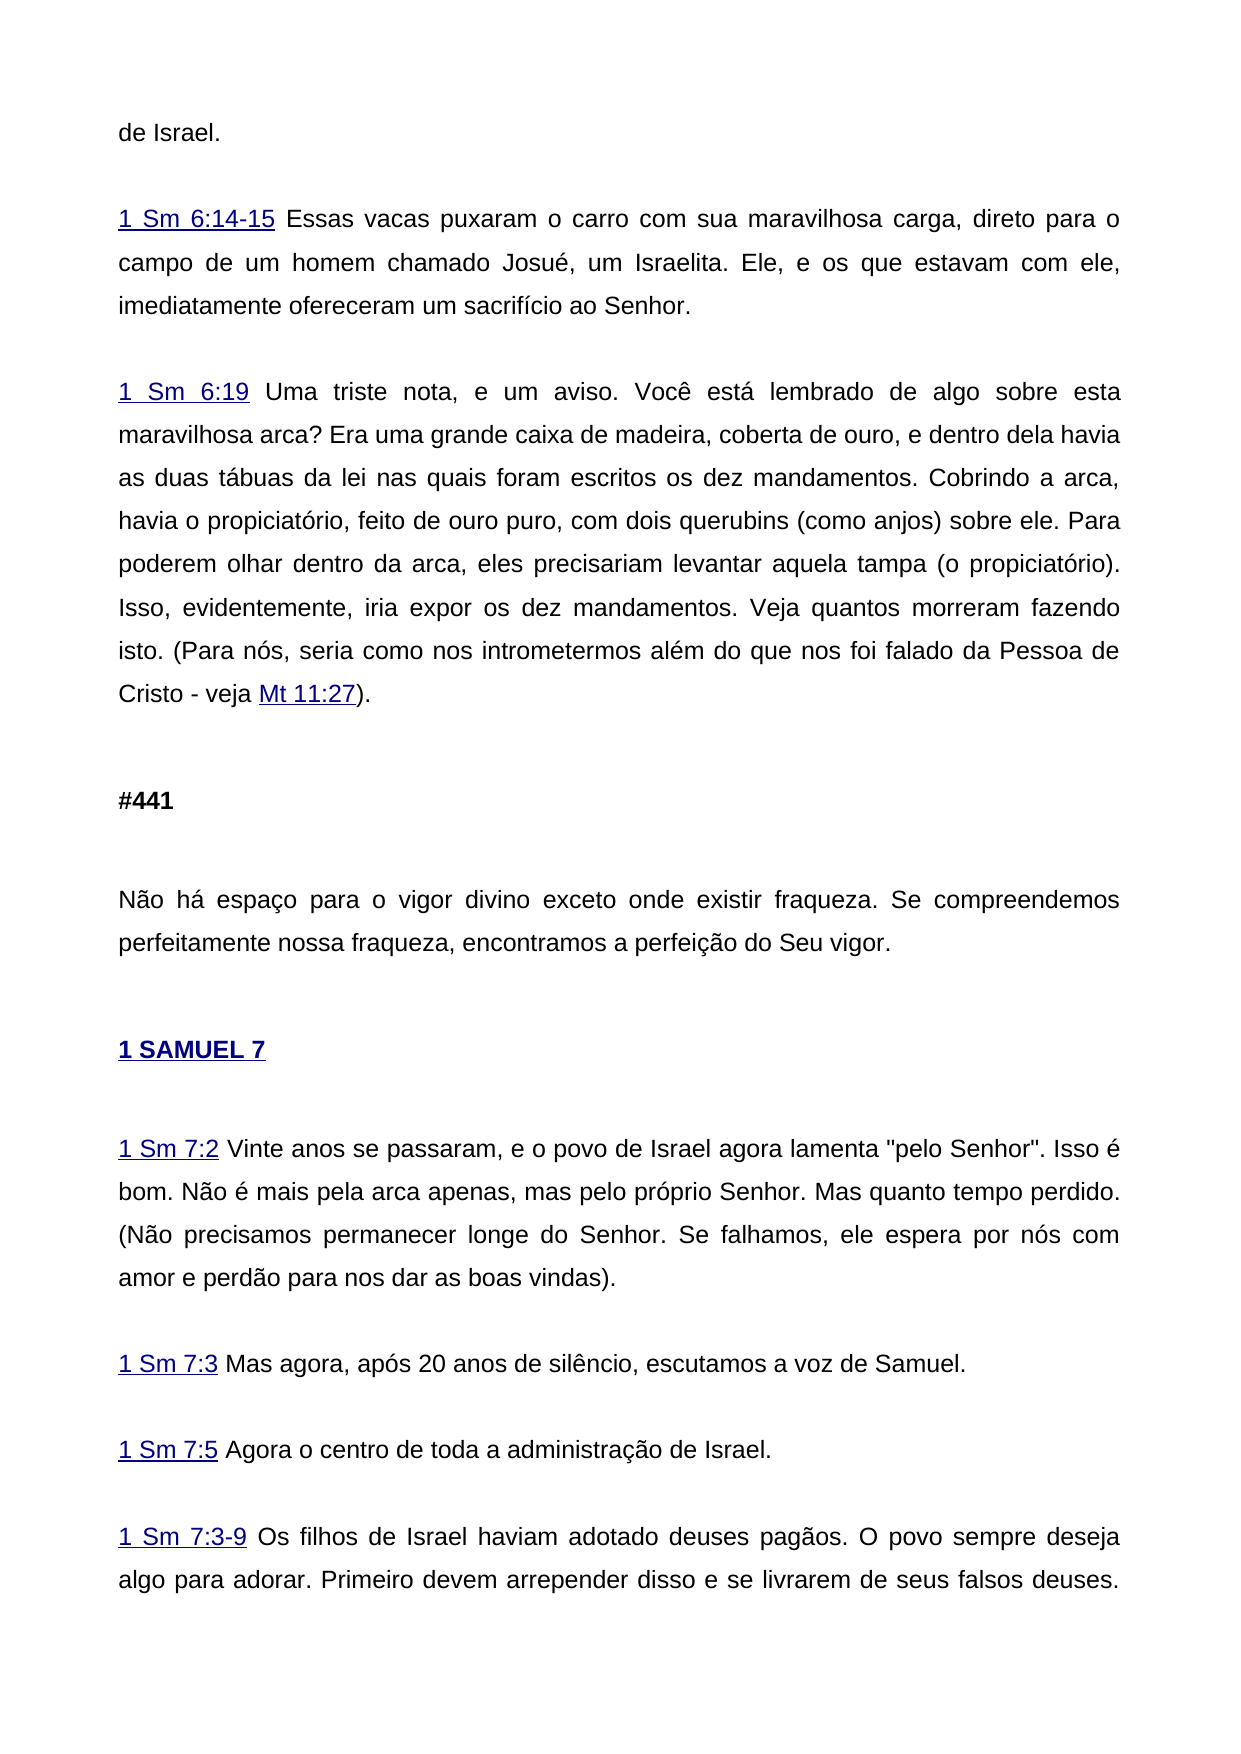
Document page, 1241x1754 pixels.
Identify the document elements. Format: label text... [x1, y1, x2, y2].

text de Israel. [118, 118, 1122, 147]
subtitle 1 SAMUEL 7 [118, 1035, 1122, 1063]
text 1 Sm 7:3-9 Os filhos de Israel haviam adotado deuses pagãos. O povo sempre deseja algo para adorar. Primeiro devem arrepender disso e se livrarem de seus falsos deuses. [118, 1522, 1122, 1593]
text 1 Sm 7:2 Vinte anos se passaram, e o povo de Israel agora lamenta "pelo Senhor". Isso é bom. Não é mais pela arca apenas, mas pelo próprio Senhor. Mas quanto tempo perdido. (Não precisamos permanecer longe do Senhor. Se falhamos, ele espera por nós com amor e perdão para nos dar as boas vindas). [118, 1133, 1122, 1292]
text 1 Sm 6:14-15 Essas vacas puxaram o carro com sua maravilhosa carga, direto para o campo de um homem chamado Josué, um Israelita. Ele, e os que estavam com ele, imediatamente ofereceram um sacrifício ao Senhor. [118, 204, 1122, 319]
text 1 Sm 7:3 Mas agora, após 20 anos de silêncio, escutamos a voz de Samuel. [118, 1349, 1122, 1378]
subtitle #441 [118, 786, 1122, 814]
text Não há espaço para o vigor divino exceto onde existir fraqueza. Se compreendemos perfeitamente nossa fraqueza, encontramos a perfeição do Seu vigor. [118, 884, 1122, 956]
text 1 Sm 7:5 Agora o centro de toda a administração de Israel. [118, 1435, 1122, 1464]
text 1 Sm 6:19 Uma triste nota, e um aviso. Você está lembrado de algo sobre esta maravilhosa arca? Era uma grande caixa de madeira, coberta de ouro, e dentro dela havia as duas tábuas da lei nas quais foram escritos os dez mandamentos. Cobrindo a arca, havia o propiciatório, feito de ouro puro, com dois querubins (como anjos) sobre ele. Para poderem olhar dentro da arca, eles precisariam levantar aquela tampa (o propiciatório). Isso, evidentemente, iria expor os dez mandamentos. Veja quantos morreram fazendo isto. (Para nós, seria como nos intrometermos além do que nos foi falado da Pessoa de Cristo - veja Mt 11:27). [118, 377, 1122, 707]
